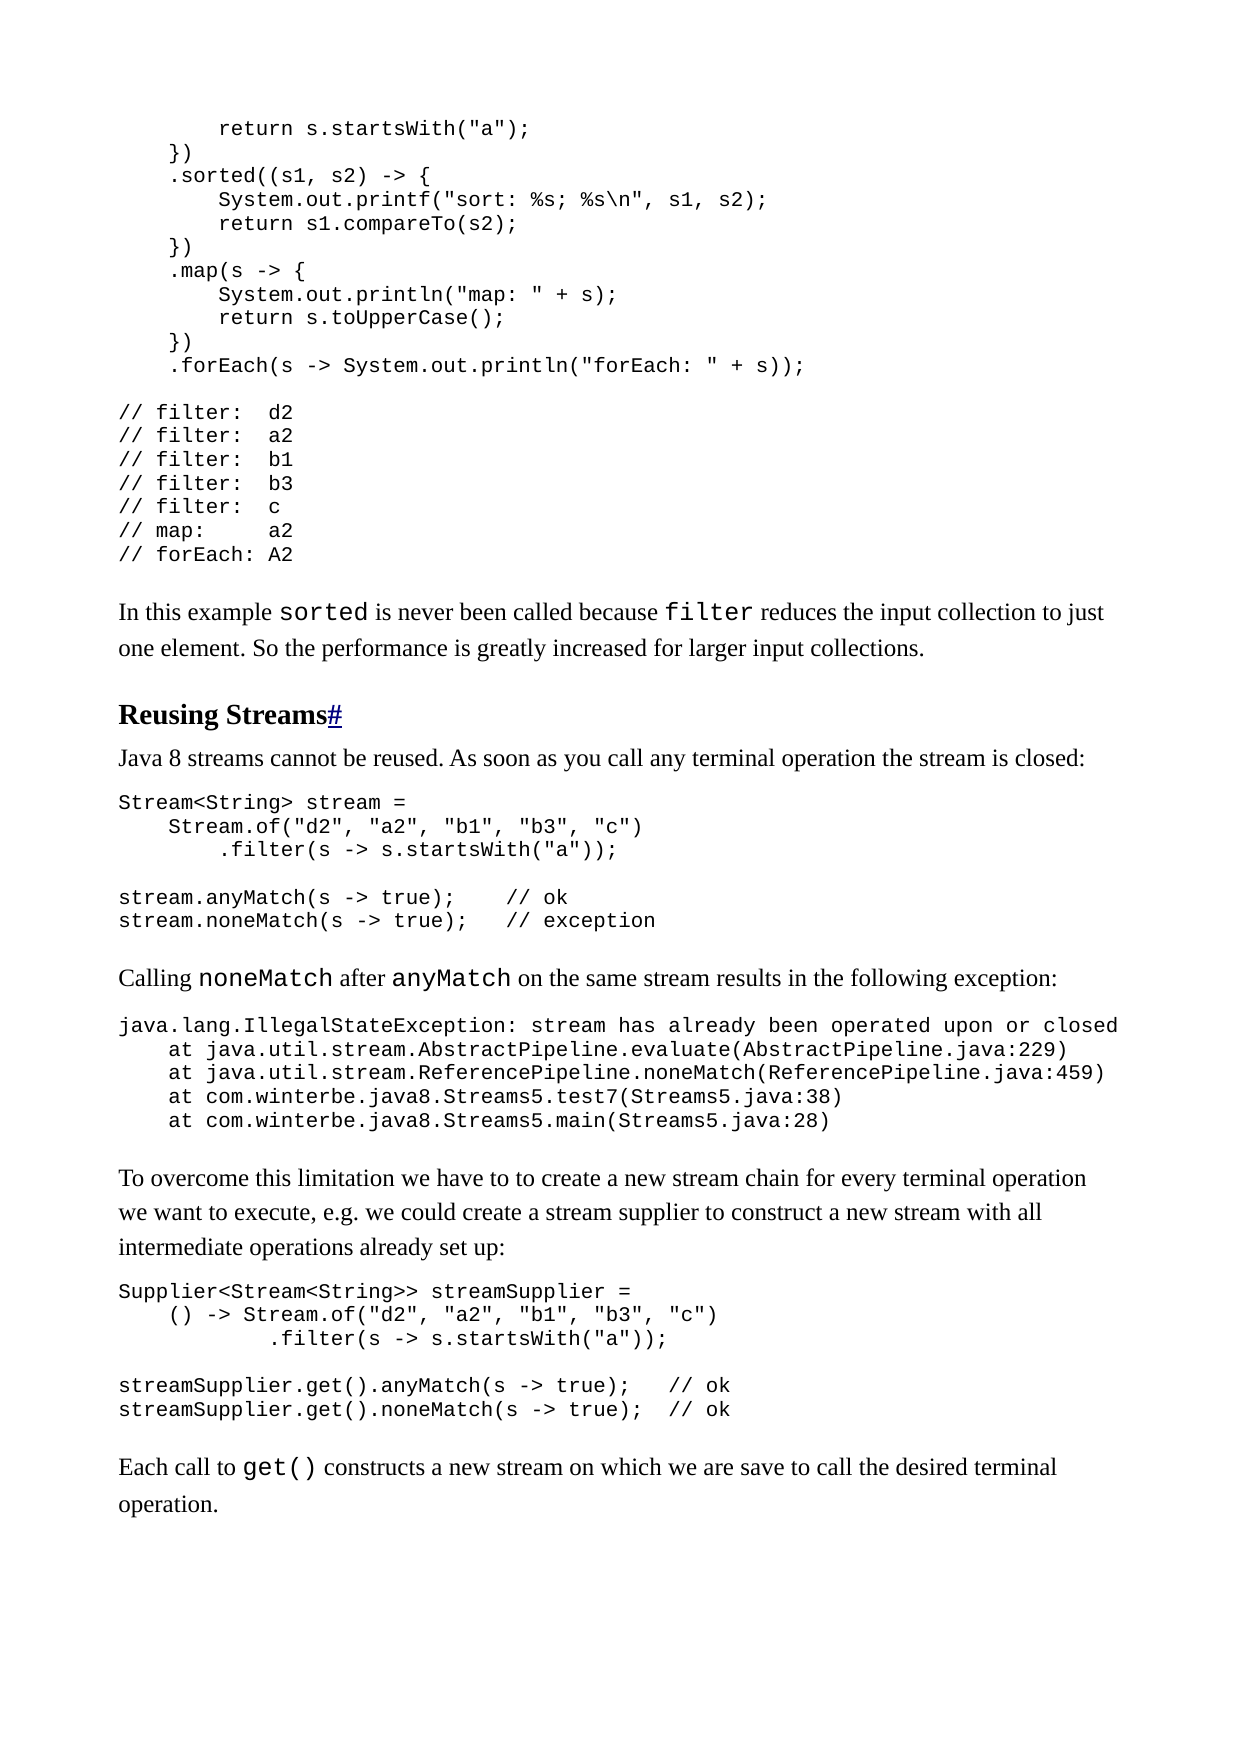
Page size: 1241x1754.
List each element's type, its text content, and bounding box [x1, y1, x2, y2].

text Stream<String> stream = [118, 792, 1122, 816]
text .filter(s -> s.startsWith("a")); [118, 1328, 1122, 1352]
text .filter(s -> s.startsWith("a")); [118, 839, 1122, 863]
text }) [118, 142, 1122, 165]
text Supplier<Stream<String>> streamSupplier = [118, 1281, 1122, 1304]
text // forEach: A2 [118, 544, 1122, 567]
text stream.anyMatch(s -> true); // ok [118, 887, 1122, 910]
text System.out.printf("sort: %s; %s\n", s1, s2); [118, 189, 1122, 213]
text // filter: a2 [118, 426, 1122, 449]
text at java.util.stream.AbstractPipeline.evaluate(AbstractPipeline.java:229) [118, 1039, 1122, 1062]
text streamSupplier.get().noneMatch(s -> true); // ok [118, 1399, 1122, 1423]
text Each call to get() constructs a new stream on which we are save to call the desired terminal operation. [118, 1452, 1122, 1517]
text }) [118, 236, 1122, 260]
subtitle Reusing Streams# [118, 697, 1122, 731]
text To overcome this limitation we have to to create a new stream chain for every terminal operation we want to execute, e.g. we could create a stream supplier to construct a new stream with all intermediate operations already set up: [118, 1163, 1122, 1261]
text stream.noneMatch(s -> true); // exception [118, 910, 1122, 934]
text java.lang.IllegalStateException: stream has already been operated upon or closed [118, 1015, 1122, 1039]
text In this example sorted is never been called because filter reduces the input collection to just one element. So the performance is greatly increased for larger input collections. [118, 597, 1122, 662]
text return s.startsWith("a"); [118, 118, 1122, 142]
text .map(s -> { [118, 260, 1122, 284]
text () -> Stream.of("d2", "a2", "b1", "b3", "c") [118, 1304, 1122, 1328]
text Calling noneMatch after anyMatch on the same stream results in the following exception: [118, 963, 1122, 994]
text // filter: b1 [118, 449, 1122, 473]
text Stream.of("d2", "a2", "b1", "b3", "c") [118, 816, 1122, 839]
text .forEach(s -> System.out.println("forEach: " + s)); [118, 354, 1122, 378]
text // map: a2 [118, 520, 1122, 544]
text at com.winterbe.java8.Streams5.main(Streams5.java:28) [118, 1110, 1122, 1133]
text // filter: b3 [118, 473, 1122, 496]
text .sorted((s1, s2) -> { [118, 165, 1122, 189]
text streamSupplier.get().anyMatch(s -> true); // ok [118, 1375, 1122, 1399]
text at com.winterbe.java8.Streams5.test7(Streams5.java:38) [118, 1086, 1122, 1110]
text return s1.compareTo(s2); [118, 213, 1122, 236]
text at java.util.stream.ReferencePipeline.noneMatch(ReferencePipeline.java:459) [118, 1062, 1122, 1086]
text // filter: c [118, 496, 1122, 520]
text return s.toUpperCase(); [118, 307, 1122, 331]
text System.out.println("map: " + s); [118, 284, 1122, 307]
text }) [118, 331, 1122, 354]
text Java 8 streams cannot be reused. As soon as you call any terminal operation the stream is closed: [118, 743, 1122, 772]
text // filter: d2 [118, 402, 1122, 426]
